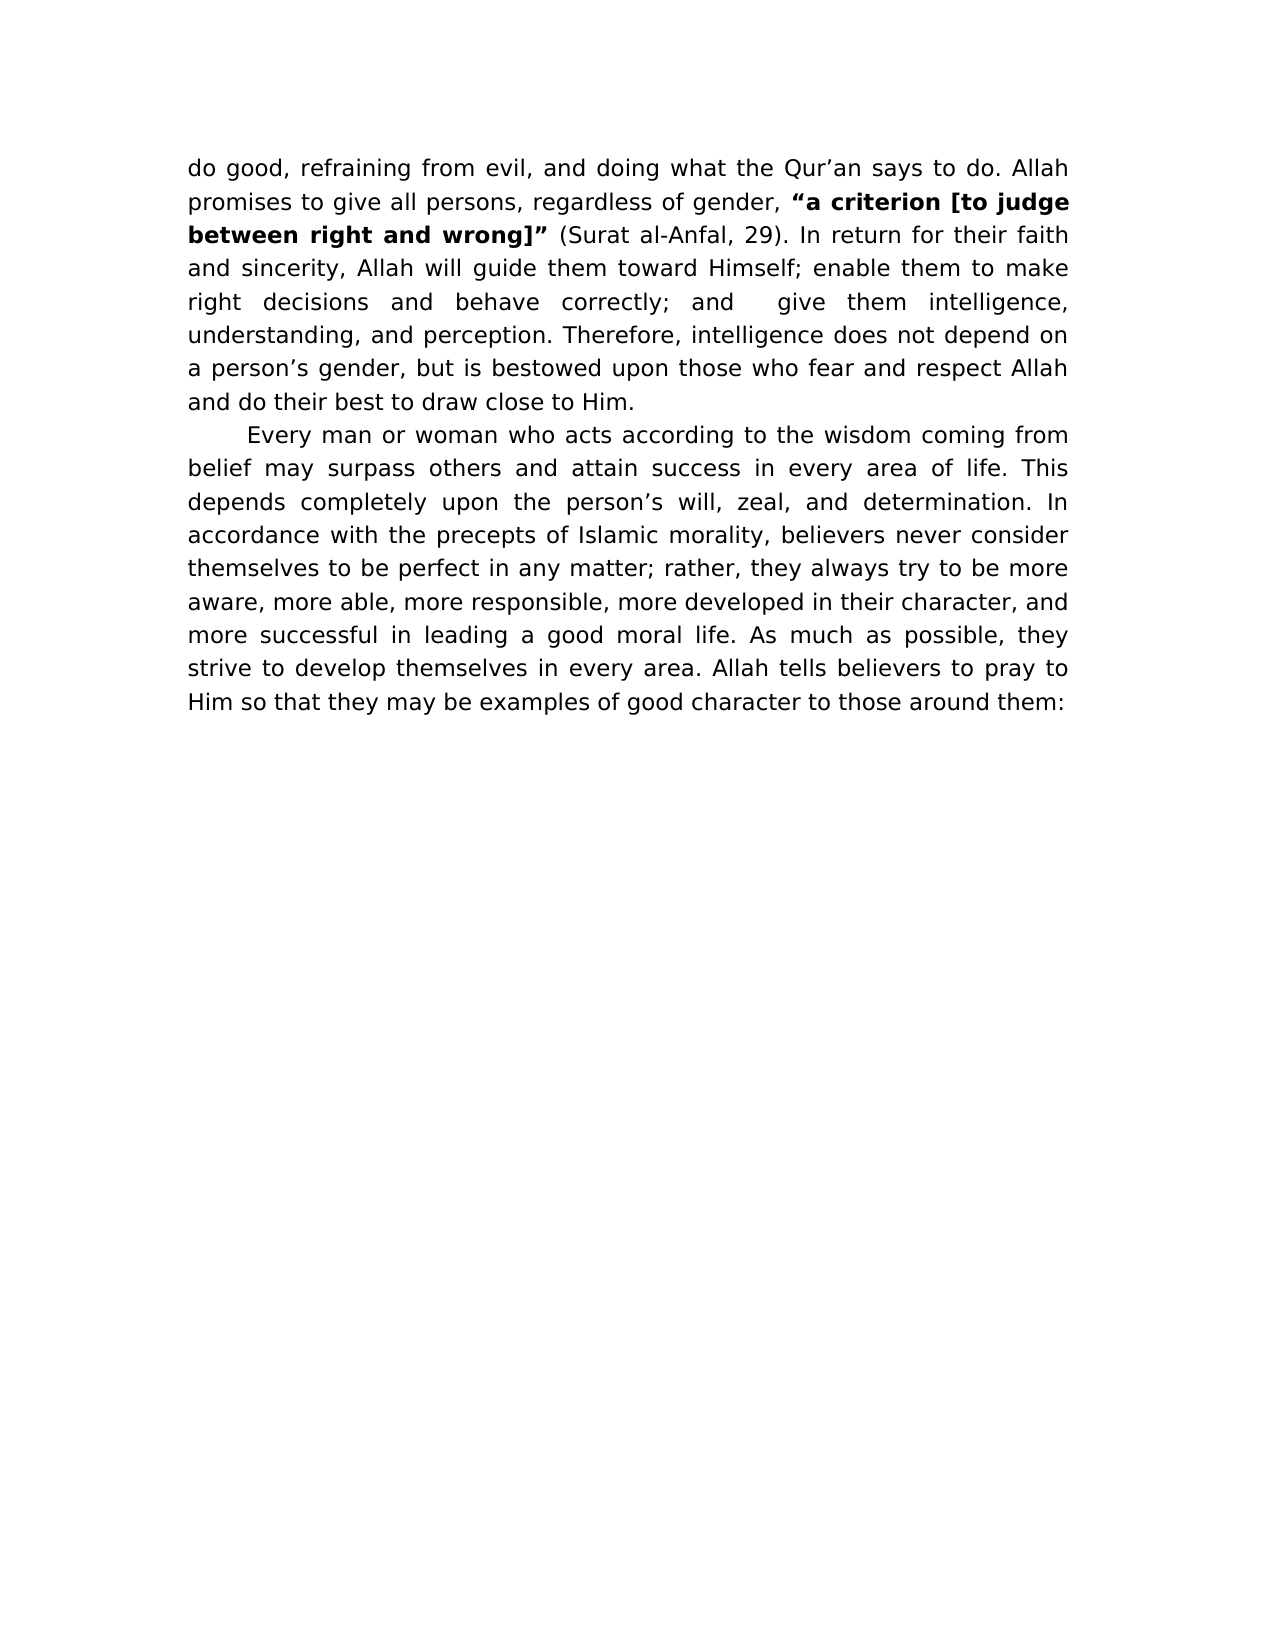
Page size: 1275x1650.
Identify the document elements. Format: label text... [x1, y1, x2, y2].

text do good, refraining from evil, and doing what the Qur’an says to do. Allah promises to give all persons, regardless of gender, “a criterion [to judge between right and wrong]” (Surat al-Anfal, 29). In return for their faith and sincerity, Allah will guide them toward Himself; enable them to make right decisions and behave correctly; and give them intelligence, understanding, and perception. Therefore, intelligence does not depend on a person’s gender, but is bestowed upon those who fear and respect Allah and do their best to draw close to Him. [187, 150, 1070, 417]
text Every man or woman who acts according to the wisdom coming from belief may surpass others and attain success in every area of life. This depends completely upon the person’s will, zeal, and determination. In accordance with the precepts of Islamic morality, believers never consider themselves to be perfect in any matter; rather, they always try to be more aware, more able, more responsible, more developed in their character, and more successful in leading a good moral life. As much as possible, they strive to develop themselves in every area. Allah tells believers to pray to Him so that they may be examples of good character to those around them: [187, 417, 1070, 717]
